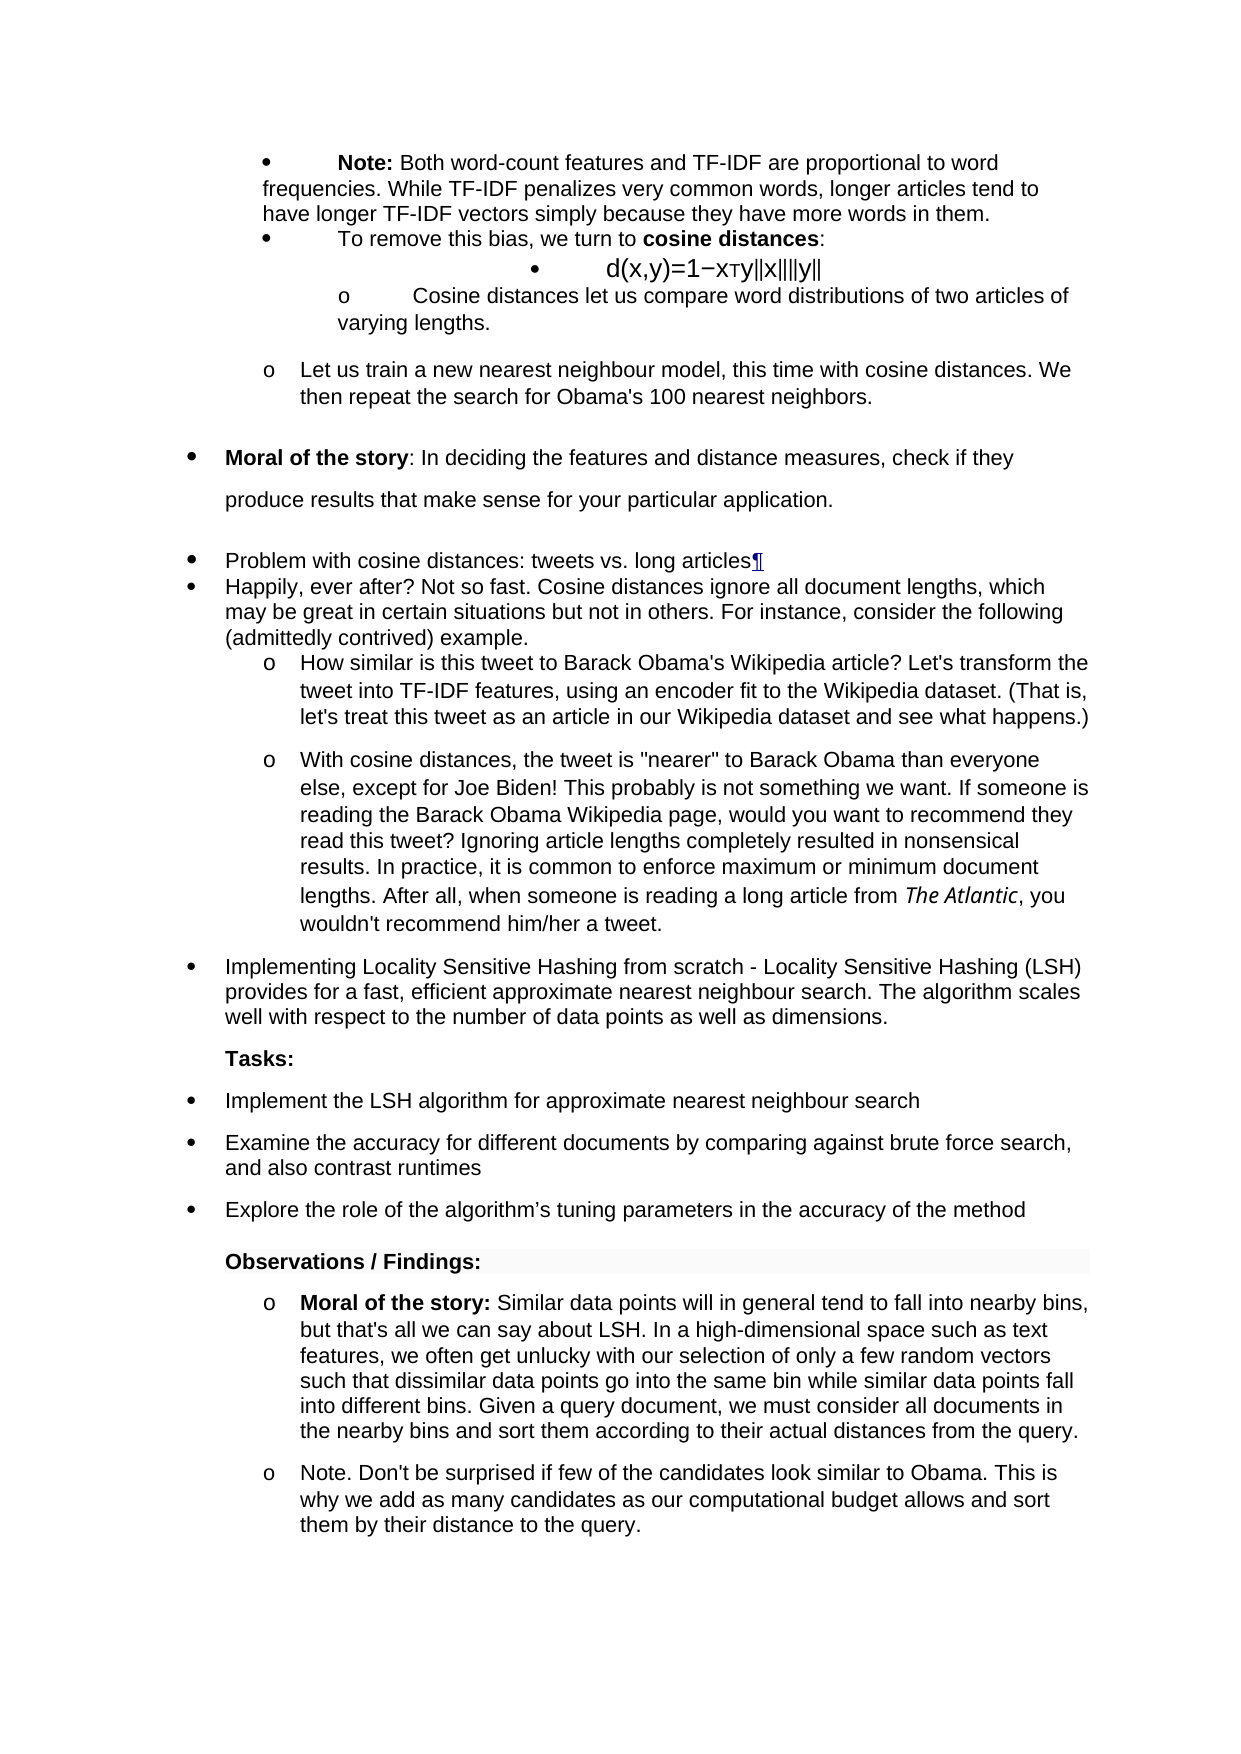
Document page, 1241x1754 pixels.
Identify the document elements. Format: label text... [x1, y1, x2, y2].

list Implement the LSH algorithm for approximate nearest neighbour search [187, 1088, 1090, 1113]
list Moral of the story: Similar data points will in general tend to fall into nearby bins, but that's all we can say about LSH. In a high-dimensional space such as text features, we often get unlucky with our selection of only a few random vectors such that dissimilar data points go into the same bin while similar data points fall into different bins. Given a query document, we must consider all documents in the nearby bins and sort them according to their actual distances from the query. [262, 1290, 1090, 1443]
list Note. Don't be surprised if few of the candidates look similar to Obama. This is why we add as many candidates as our computational budget allows and sort them by their distance to the query. [262, 1460, 1090, 1537]
list How similar is this tweet to Barack Obama's Wikipedia article? Let's transform the tweet into TF-IDF features, using an encoder fit to the Wikipedia dataset. (That is, let's treat this tweet as an article in our Wikipedia dataset and see what happens.) [262, 650, 1090, 729]
list Examine the accuracy for different documents by comparing against brute force search, and also contrast runtimes [187, 1130, 1090, 1180]
list Observations / Findings: [225, 1249, 1090, 1274]
list Explore the role of the algorithm’s tuning parameters in the accuracy of the method [187, 1197, 1090, 1222]
list Moral of the story: In deciding the features and distance measures, check if they produce results that make sense for your particular application. [187, 431, 1090, 512]
list With cosine distances, the tweet is "nearer" to Barack Obama than everyone else, except for Joe Biden! This probably is not something we want. If someone is reading the Barack Obama Wikipedia page, would you want to recommend they read this tweet? Ignoring article lengths completely resulted in nonsensical results. In practice, it is common to enforce maximum or minimum document lengths. After all, when someone is reading a long article from The Atlantic, you wouldn't recommend him/her a tweet. [262, 747, 1090, 936]
list Problem with cosine distances: tweets vs. long articles¶ [187, 533, 1090, 574]
list Note: Both word-count features and TF-IDF are proportional to word frequencies. While TF-IDF penalizes very common words, longer articles tend to have longer TF-IDF vectors simply because they have more words in them. [262, 150, 1090, 226]
list Cosine distances let us compare word distributions of two articles of varying lengths. [337, 283, 1090, 335]
list Implementing Locality Sensitive Hashing from scratch - Locality Sensitive Hashing (LSH) provides for a fast, efficient approximate nearest neighbour search. The algorithm scales well with respect to the number of data points as well as dimensions. [187, 954, 1090, 1029]
list d(x,y)=1−xTy∥x∥∥y∥ [262, 251, 1090, 283]
list Tasks: [225, 1046, 1090, 1071]
list To remove this bias, we turn to cosine distances: [262, 226, 1090, 251]
list Let us train a new nearest neighbour model, this time with cosine distances. We then repeat the search for Obama's 100 nearest neighbors. [262, 357, 1090, 409]
list Happily, ever after? Not so fast. Cosine distances ignore all document lengths, which may be great in certain situations but not in others. For instance, consider the following (admittedly contrived) example. [187, 574, 1090, 650]
